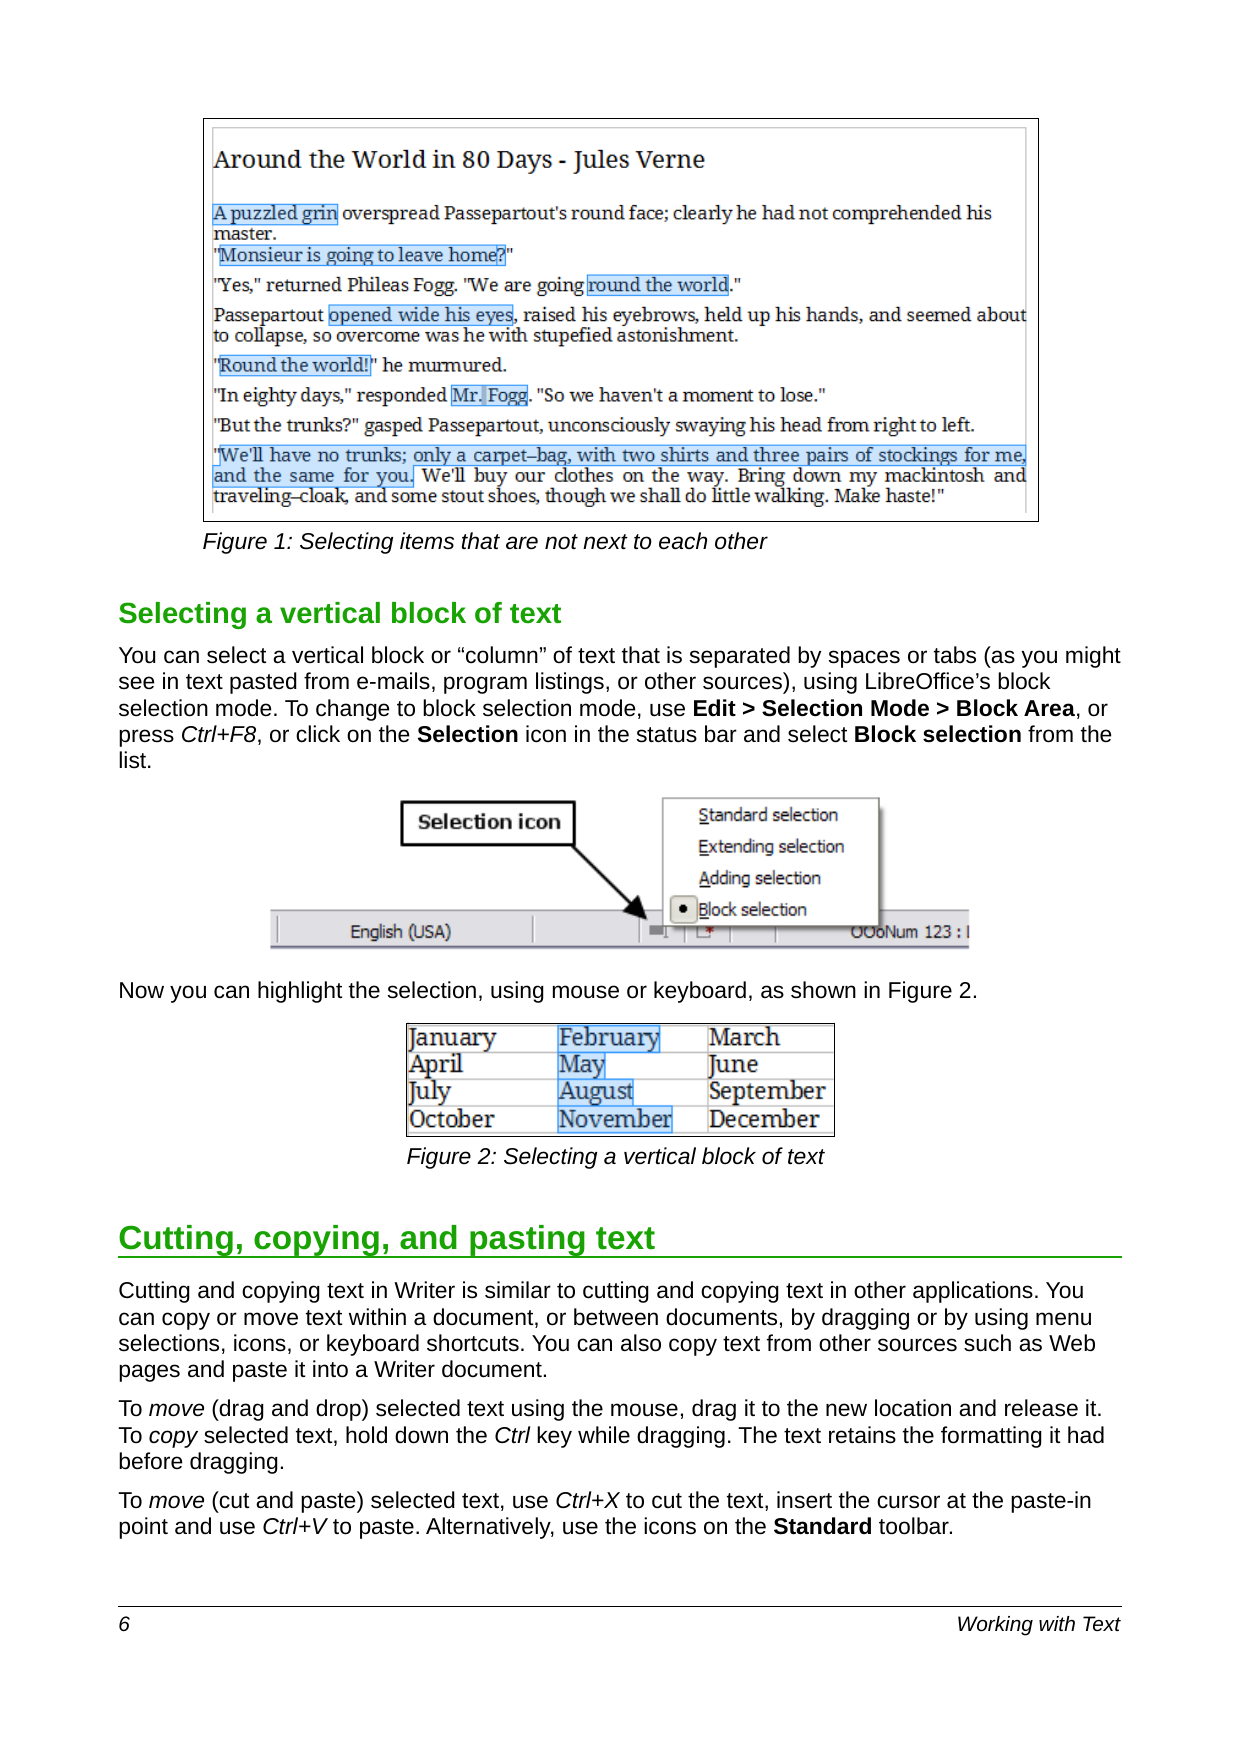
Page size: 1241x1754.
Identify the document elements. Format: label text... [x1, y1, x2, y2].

picture [211, 127, 1029, 513]
subtitle Selecting a vertical block of text [118, 596, 1122, 629]
text Cutting and copying text in Writer is similar to cutting and copying text in other applications. You can copy or move text within a document, or between documents, by dragging or by using menu selections, icons, or keyboard shortcuts. You can also copy text from other sources such as Web pages and paste it into a Writer document. [118, 1277, 1122, 1383]
picture [407, 1024, 834, 1136]
picture [267, 786, 974, 954]
text You can select a vertical block or “column” of text that is separated by spaces or tabs (as you might see in text pasted from e-mails, program listings, or other sources), using LibreOffice’s block selection mode. To change to block selection mode, use Edit > Selection Mode > Block Area, or press Ctrl+F8, or click on the Selection icon in the status bar and select Block selection from the list. [118, 642, 1122, 773]
subtitle Cutting, copying, and pasting text [118, 1218, 1122, 1256]
text To move (drag and drop) selected text using the mouse, drag it to the new location and release it. To copy selected text, hold down the Ctrl key while dragging. The text retains the formatting it had before dragging. [118, 1395, 1122, 1474]
text Figure 2: Selecting a vertical block of text [406, 1143, 834, 1169]
text Figure 1: Selecting items that are not next to each other [202, 528, 1038, 554]
text To move (cut and paste) selected text, use Ctrl+X to cut the text, insert the cursor at the paste-in point and use Ctrl+V to paste. Alternatively, use the icons on the Standard toolbar. [118, 1487, 1122, 1539]
text Now you can highlight the selection, using mouse or keyboard, as shown in Figure 2. [118, 977, 1122, 1004]
